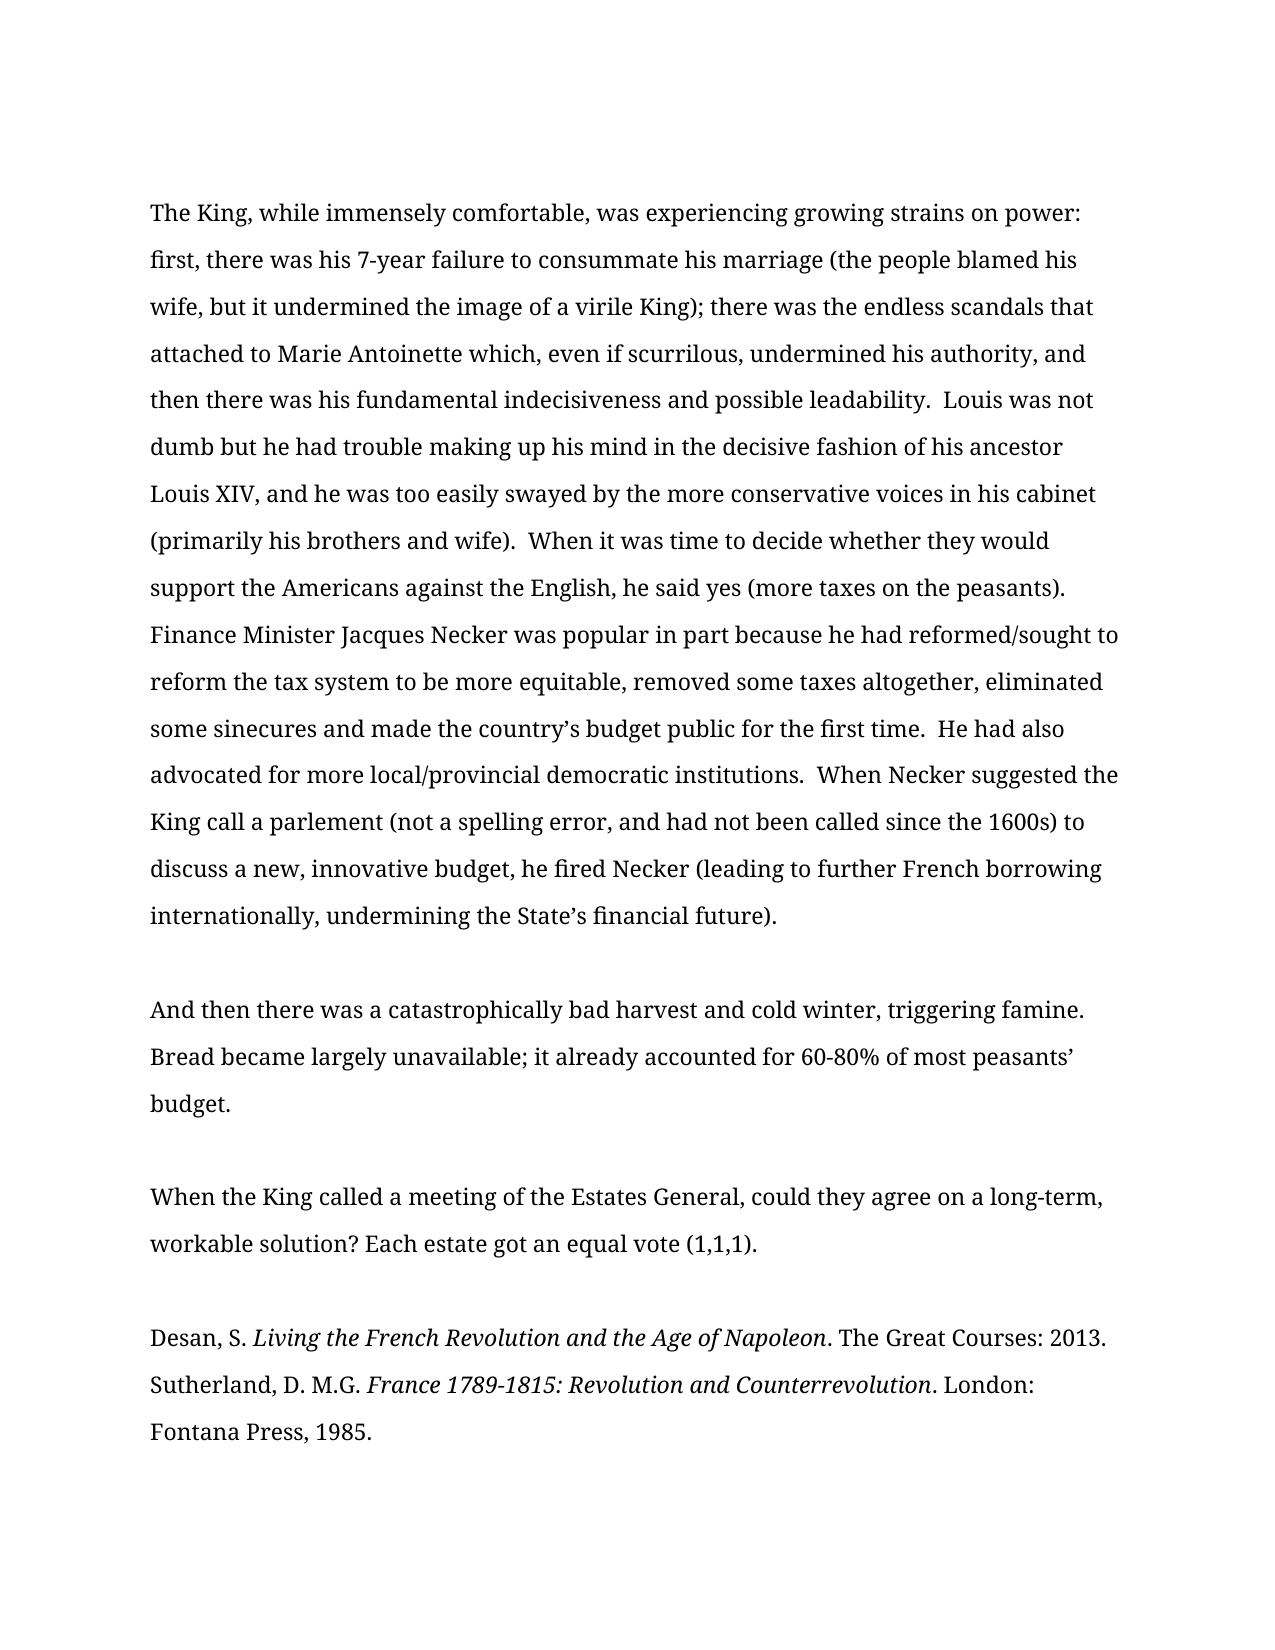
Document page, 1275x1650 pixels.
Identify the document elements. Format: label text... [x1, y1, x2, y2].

text Sutherland, D. M.G. France 1789-1815: Revolution and Counterrevolution. London: Fontana Press, 1985. [150, 1369, 1125, 1447]
text Desan, S. Living the French Revolution and the Age of Napoleon. The Great Courses: 2013. [150, 1322, 1125, 1353]
text And then there was a catastrophically bad harvest and cold winter, triggering famine. Bread became largely unavailable; it already accounted for 60-80% of most peasants’ budget. [150, 994, 1125, 1119]
text When the King called a meeting of the Estates General, could they agree on a long-term, workable solution? Each estate got an equal vote (1,1,1). [150, 1181, 1125, 1259]
text The King, while immensely comfortable, was experiencing growing strains on power: first, there was his 7-year failure to consummate his marriage (the people blamed his wife, but it undermined the image of a virile King); there was the endless scandals that attached to Marie Antoinette which, even if scurrilous, undermined his authority, and then there was his fundamental indecisiveness and possible leadability. Louis was not dumb but he had trouble making up his mind in the decisive fashion of his ancestor Louis XIV, and he was too easily swayed by the more conservative voices in his cabinet (primarily his brothers and wife). When it was time to decide whether they would support the Americans against the English, he said yes (more taxes on the peasants). Finance Minister Jacques Necker was popular in part because he had reformed/sought to reform the tax system to be more equitable, removed some taxes altogether, eliminated some sinecures and made the country’s budget public for the first time. He had also advocated for more local/provincial democratic institutions. When Necker suggested the King call a parlement (not a spelling error, and had not been called since the 1600s) to discuss a new, innovative budget, he fired Necker (leading to further French borrowing internationally, undermining the State’s financial future). [150, 197, 1125, 931]
